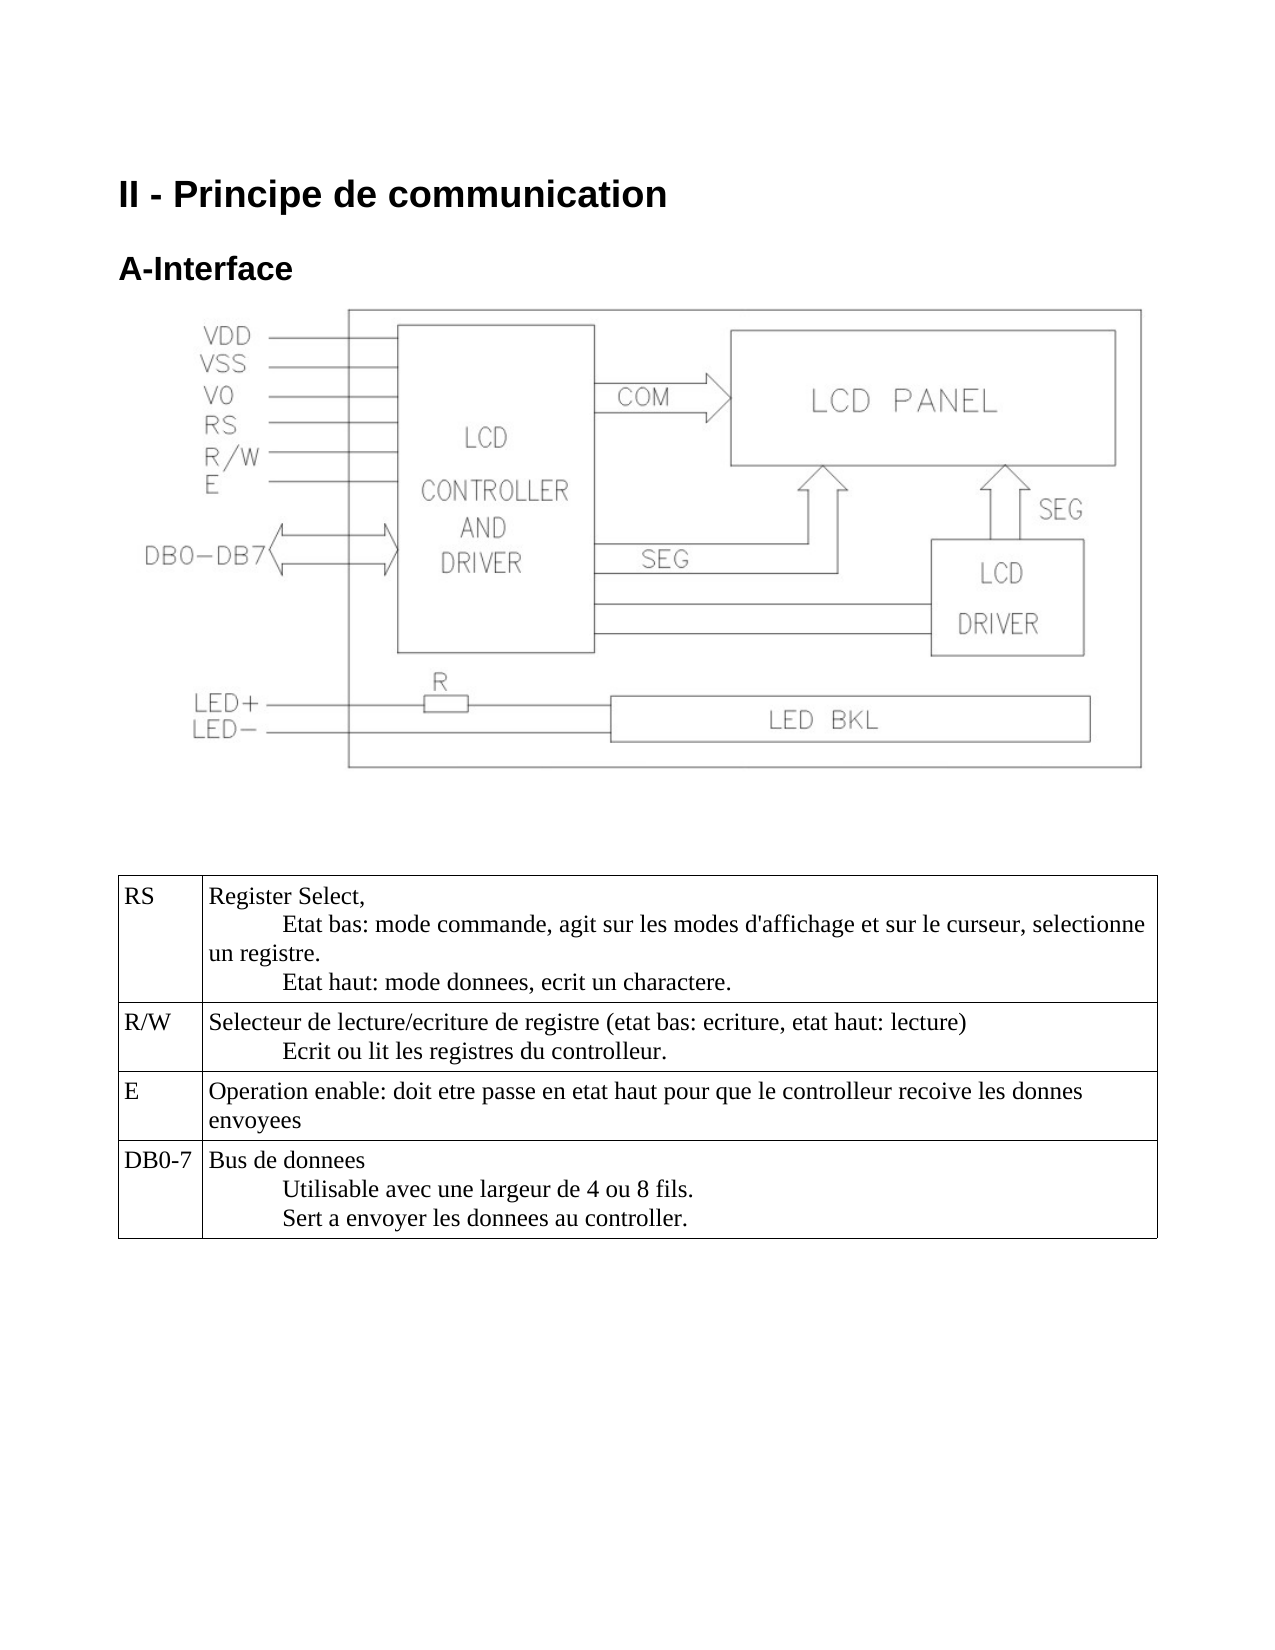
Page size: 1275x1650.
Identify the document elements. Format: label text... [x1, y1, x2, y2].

table_cell E [119, 1072, 202, 1140]
table_cell DB0-7 [119, 1141, 202, 1237]
table_cell R/W [119, 1003, 202, 1071]
table_header RS [119, 876, 202, 1002]
table_cell Bus de donnees Utilisable avec une largeur de 4 ou 8 fils. Sert a envoyer les donnees au controller. [203, 1141, 1157, 1237]
picture [118, 300, 1157, 789]
table_cell Operation enable: doit etre passe en etat haut pour que le controlleur recoive les donnes envoyees [203, 1072, 1157, 1140]
subtitle II - Principe de communication [118, 172, 1157, 216]
subtitle A-Interface [118, 249, 1157, 287]
table_header Register Select, Etat bas: mode commande, agit sur les modes d'affichage et sur le curseur, selectionne un registre. Etat haut: mode donnees, ecrit un charactere. [203, 876, 1157, 1002]
table_cell Selecteur de lecture/ecriture de registre (etat bas: ecriture, etat haut: lecture) Ecrit ou lit les registres du controlleur. [203, 1003, 1157, 1071]
